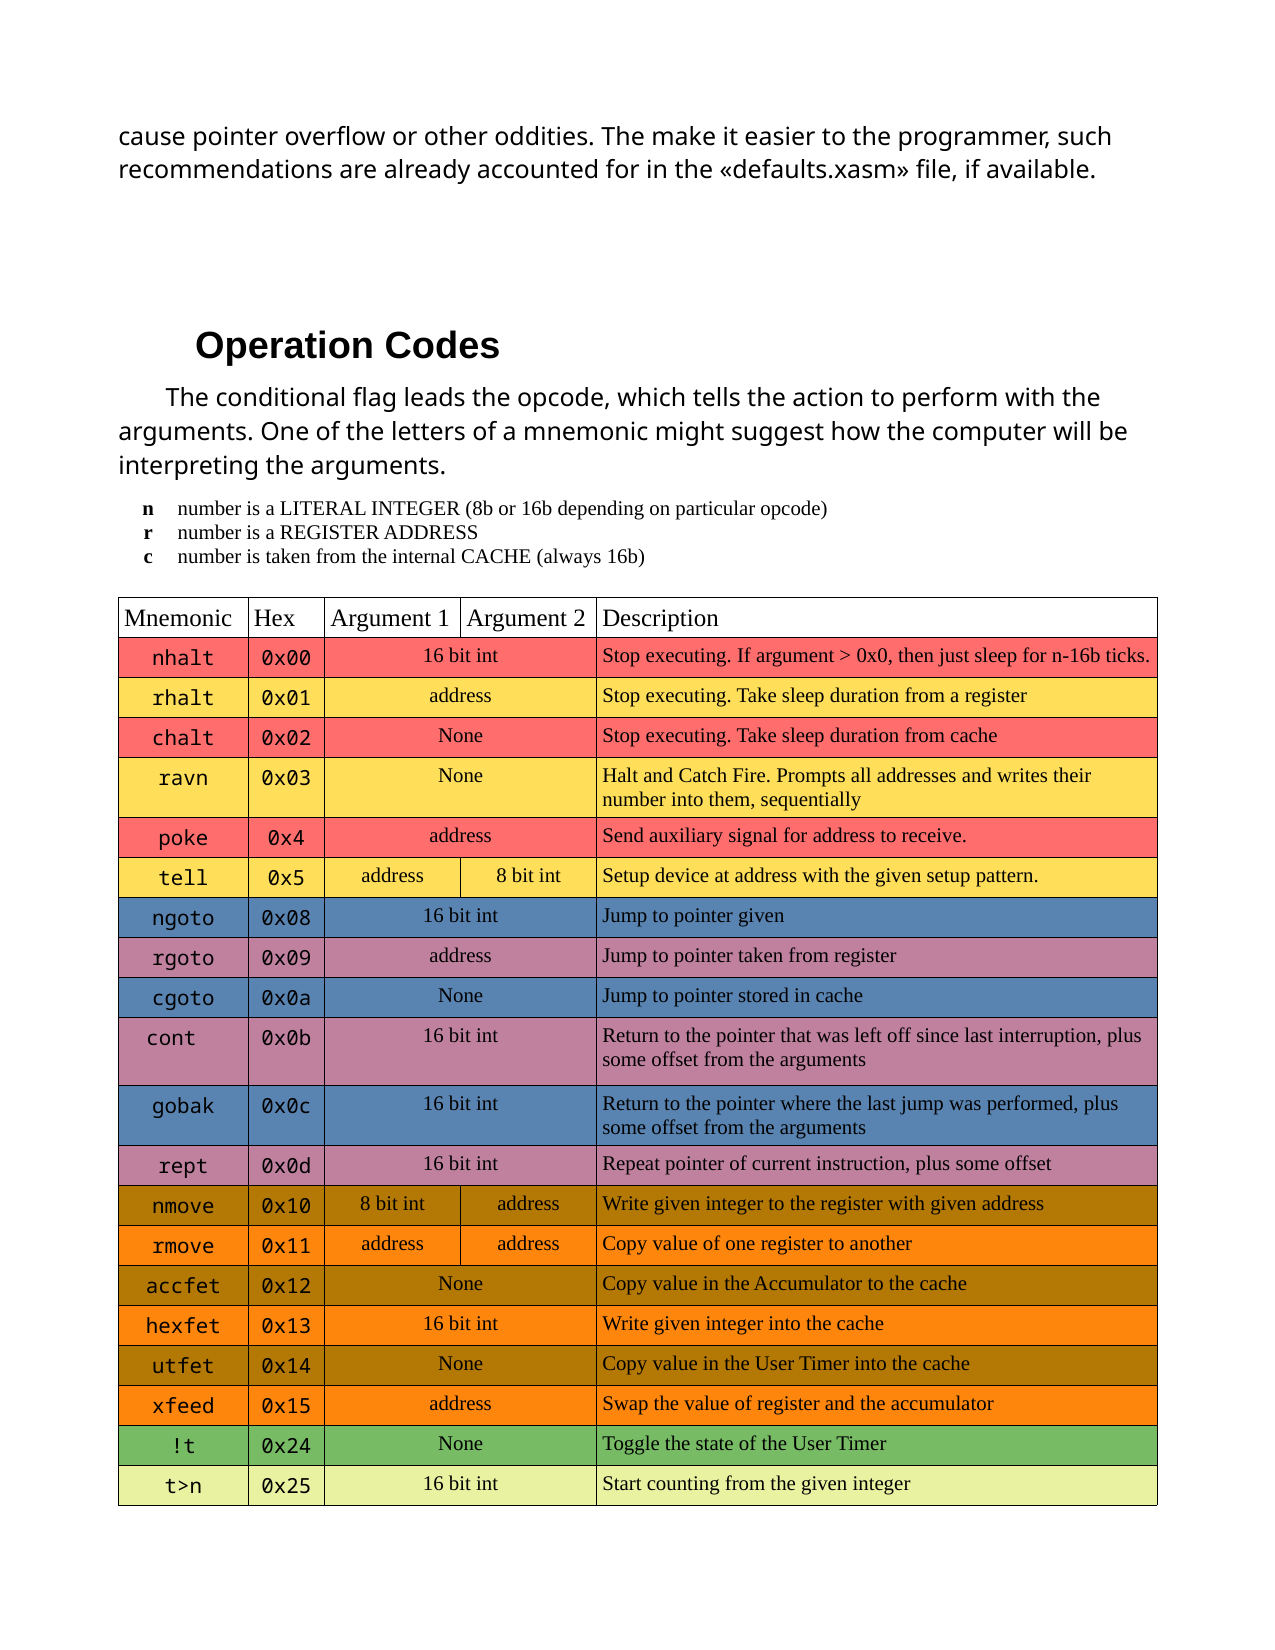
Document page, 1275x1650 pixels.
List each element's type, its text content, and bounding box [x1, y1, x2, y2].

table_cell 0x13 [249, 1306, 324, 1345]
table_cell cgoto [119, 978, 248, 1017]
table_cell utfet [119, 1346, 248, 1385]
table_cell None [325, 758, 596, 817]
table_cell number is taken from the internal CACHE (always 16b) [178, 544, 1157, 568]
table_cell address [325, 818, 596, 857]
table_cell Jump to pointer stored in cache [597, 978, 1157, 1017]
table_cell 16 bit int [325, 638, 596, 677]
table_cell None [325, 1426, 596, 1465]
table_header Argument 2 [461, 598, 596, 637]
table_cell Toggle the state of the User Timer [597, 1426, 1157, 1465]
table_cell Copy value of one register to another [597, 1226, 1157, 1265]
table_cell 0x0b [249, 1018, 324, 1085]
table_cell Write given integer into the cache [597, 1306, 1157, 1345]
table_cell None [325, 978, 596, 1017]
table_cell 0x15 [249, 1386, 324, 1425]
table_cell t>n [119, 1466, 248, 1505]
table_cell hexfet [119, 1306, 248, 1345]
table_cell c [118, 544, 177, 568]
table_cell Stop executing. If argument > 0x0, then just sleep for n-16b ticks. [597, 638, 1157, 677]
table_header number is a LITERAL INTEGER (8b or 16b depending on particular opcode) [178, 496, 1157, 520]
table_cell 0x08 [249, 898, 324, 937]
table_cell xfeed [119, 1386, 248, 1425]
table_cell poke [119, 818, 248, 857]
table_cell tell [119, 858, 248, 897]
table_cell number is a REGISTER ADDRESS [178, 520, 1157, 544]
table_cell r [118, 520, 177, 544]
table_cell rhalt [119, 678, 248, 717]
table_cell 0x0c [249, 1086, 324, 1145]
table_cell cont [119, 1018, 248, 1085]
table_cell Stop executing. Take sleep duration from a register [597, 678, 1157, 717]
table_cell address [461, 1186, 596, 1225]
table_cell 16 bit int [325, 1146, 596, 1185]
table_cell 16 bit int [325, 1086, 596, 1145]
table_cell 0x02 [249, 718, 324, 757]
table_header Argument 1 [325, 598, 460, 637]
table_cell 0x03 [249, 758, 324, 817]
table_cell Setup device at address with the given setup pattern. [597, 858, 1157, 897]
table_header Hex [249, 598, 324, 637]
table_cell Send auxiliary signal for address to receive. [597, 818, 1157, 857]
table_header Description [597, 598, 1157, 637]
table_cell address [325, 1386, 596, 1425]
table_cell 16 bit int [325, 1306, 596, 1345]
table_cell accfet [119, 1266, 248, 1305]
text cause pointer overflow or other oddities. The make it easier to the programmer, such recommendations are already accounted for in the «defaults.xasm» file, if available. [118, 118, 1157, 186]
table_cell ravn [119, 758, 248, 817]
table_cell 0x10 [249, 1186, 324, 1225]
table_cell 8 bit int [461, 858, 596, 897]
table_cell Start counting from the given integer [597, 1466, 1157, 1505]
table_cell Return to the pointer where the last jump was performed, plus some offset from the arguments [597, 1086, 1157, 1145]
table_cell address [325, 938, 596, 977]
table_cell address [325, 858, 460, 897]
table_cell 0x09 [249, 938, 324, 977]
table_cell 0x5 [249, 858, 324, 897]
table_cell 0x01 [249, 678, 324, 717]
subtitle Operation Codes [118, 323, 1157, 367]
table_cell Jump to pointer given [597, 898, 1157, 937]
table_cell address [461, 1226, 596, 1265]
table_cell 0x00 [249, 638, 324, 677]
table_cell None [325, 1266, 596, 1305]
table_header Mnemonic [119, 598, 248, 637]
table_cell Copy value in the User Timer into the cache [597, 1346, 1157, 1385]
table_cell Stop executing. Take sleep duration from cache [597, 718, 1157, 757]
table_cell rgoto [119, 938, 248, 977]
table_cell 0x12 [249, 1266, 324, 1305]
text The conditional flag leads the opcode, which tells the action to perform with the arguments. One of the letters of a mnemonic might suggest how the computer will be interpreting the arguments. [118, 379, 1157, 481]
table_cell rmove [119, 1226, 248, 1265]
table_cell 16 bit int [325, 1466, 596, 1505]
table_cell rept [119, 1146, 248, 1185]
table_cell Return to the pointer that was left off since last interruption, plus some offset from the arguments [597, 1018, 1157, 1085]
table_cell 0x0a [249, 978, 324, 1017]
table_cell 0x11 [249, 1226, 324, 1265]
table_cell Halt and Catch Fire. Prompts all addresses and writes their number into them, sequentially [597, 758, 1157, 817]
table_cell None [325, 1346, 596, 1385]
table_cell Copy value in the Accumulator to the cache [597, 1266, 1157, 1305]
table_cell 0x25 [249, 1466, 324, 1505]
table_cell 0x24 [249, 1426, 324, 1465]
table_cell chalt [119, 718, 248, 757]
table_cell Repeat pointer of current instruction, plus some offset [597, 1146, 1157, 1185]
table_cell gobak [119, 1086, 248, 1145]
table_header n [118, 496, 177, 520]
table_cell !t [119, 1426, 248, 1465]
table_cell 8 bit int [325, 1186, 460, 1225]
table_cell address [325, 678, 596, 717]
table_cell Swap the value of register and the accumulator [597, 1386, 1157, 1425]
table_cell nmove [119, 1186, 248, 1225]
table_cell 16 bit int [325, 898, 596, 937]
table_cell ngoto [119, 898, 248, 937]
table_cell address [325, 1226, 460, 1265]
table_cell nhalt [119, 638, 248, 677]
table_cell 0x0d [249, 1146, 324, 1185]
table_cell 16 bit int [325, 1018, 596, 1085]
table_cell Write given integer to the register with given address [597, 1186, 1157, 1225]
table_cell None [325, 718, 596, 757]
table_cell Jump to pointer taken from register [597, 938, 1157, 977]
table_cell 0x4 [249, 818, 324, 857]
table_cell 0x14 [249, 1346, 324, 1385]
